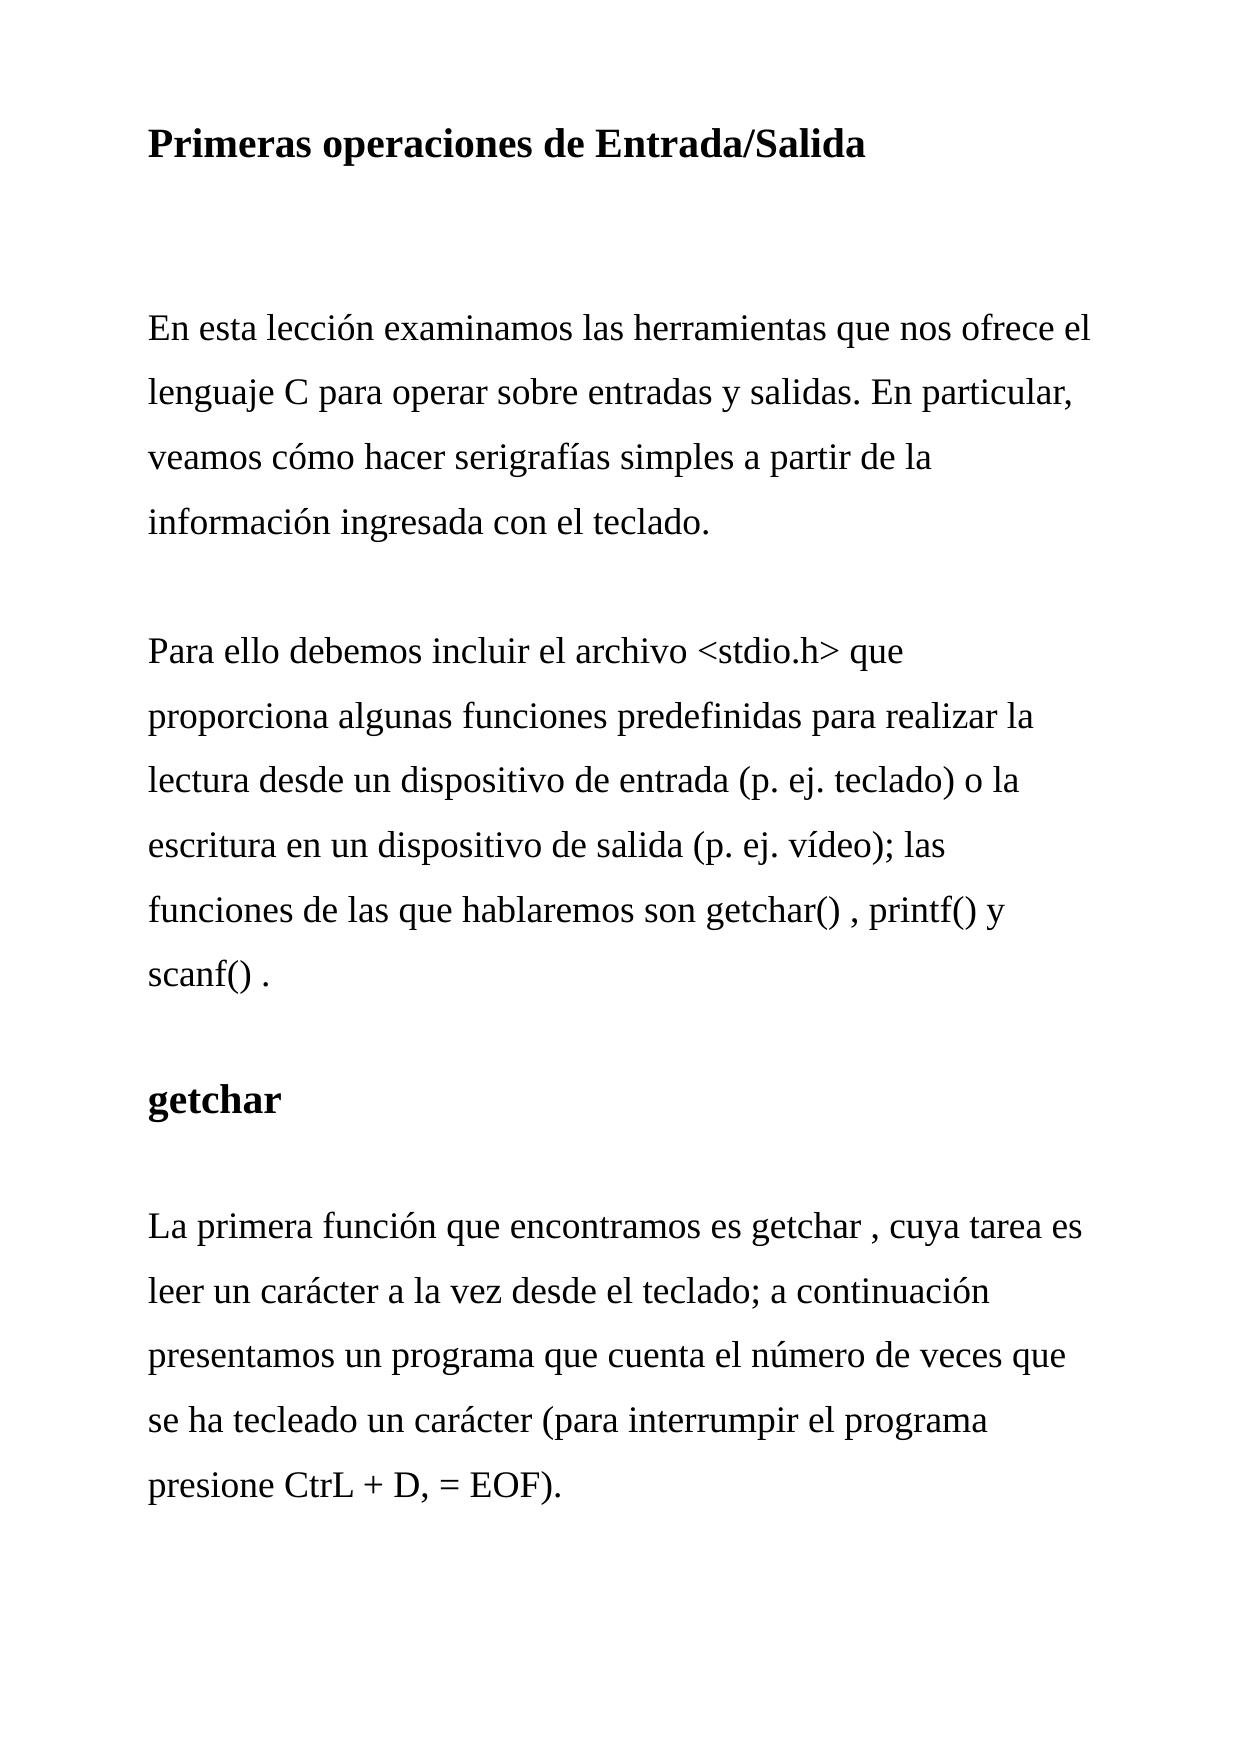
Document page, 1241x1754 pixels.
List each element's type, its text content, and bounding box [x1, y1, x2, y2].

text Primeras operaciones de Entrada/Salida [148, 118, 1093, 166]
text En esta lección examinamos las herramientas que nos ofrece el lenguaje C para operar sobre entradas y salidas. En particular, veamos cómo hacer serigrafías simples a partir de la información ingresada con el teclado. [148, 305, 1093, 542]
text Para ello debemos incluir el archivo <stdio.h> que proporciona algunas funciones predefinidas para realizar la lectura desde un dispositivo de entrada (p. ej. teclado) o la escritura en un dispositivo de salida (p. ej. vídeo); las funciones de las que hablaremos son getchar() , printf() y scanf() . [148, 628, 1093, 995]
text La primera función que encontramos es getchar , cuya tarea es leer un carácter a la vez desde el teclado; a continuación presentamos un programa que cuenta el número de veces que se ha tecleado un carácter (para interrumpir el programa presione CtrL + D, = EOF). [148, 1203, 1093, 1505]
text getchar [148, 1074, 1093, 1122]
